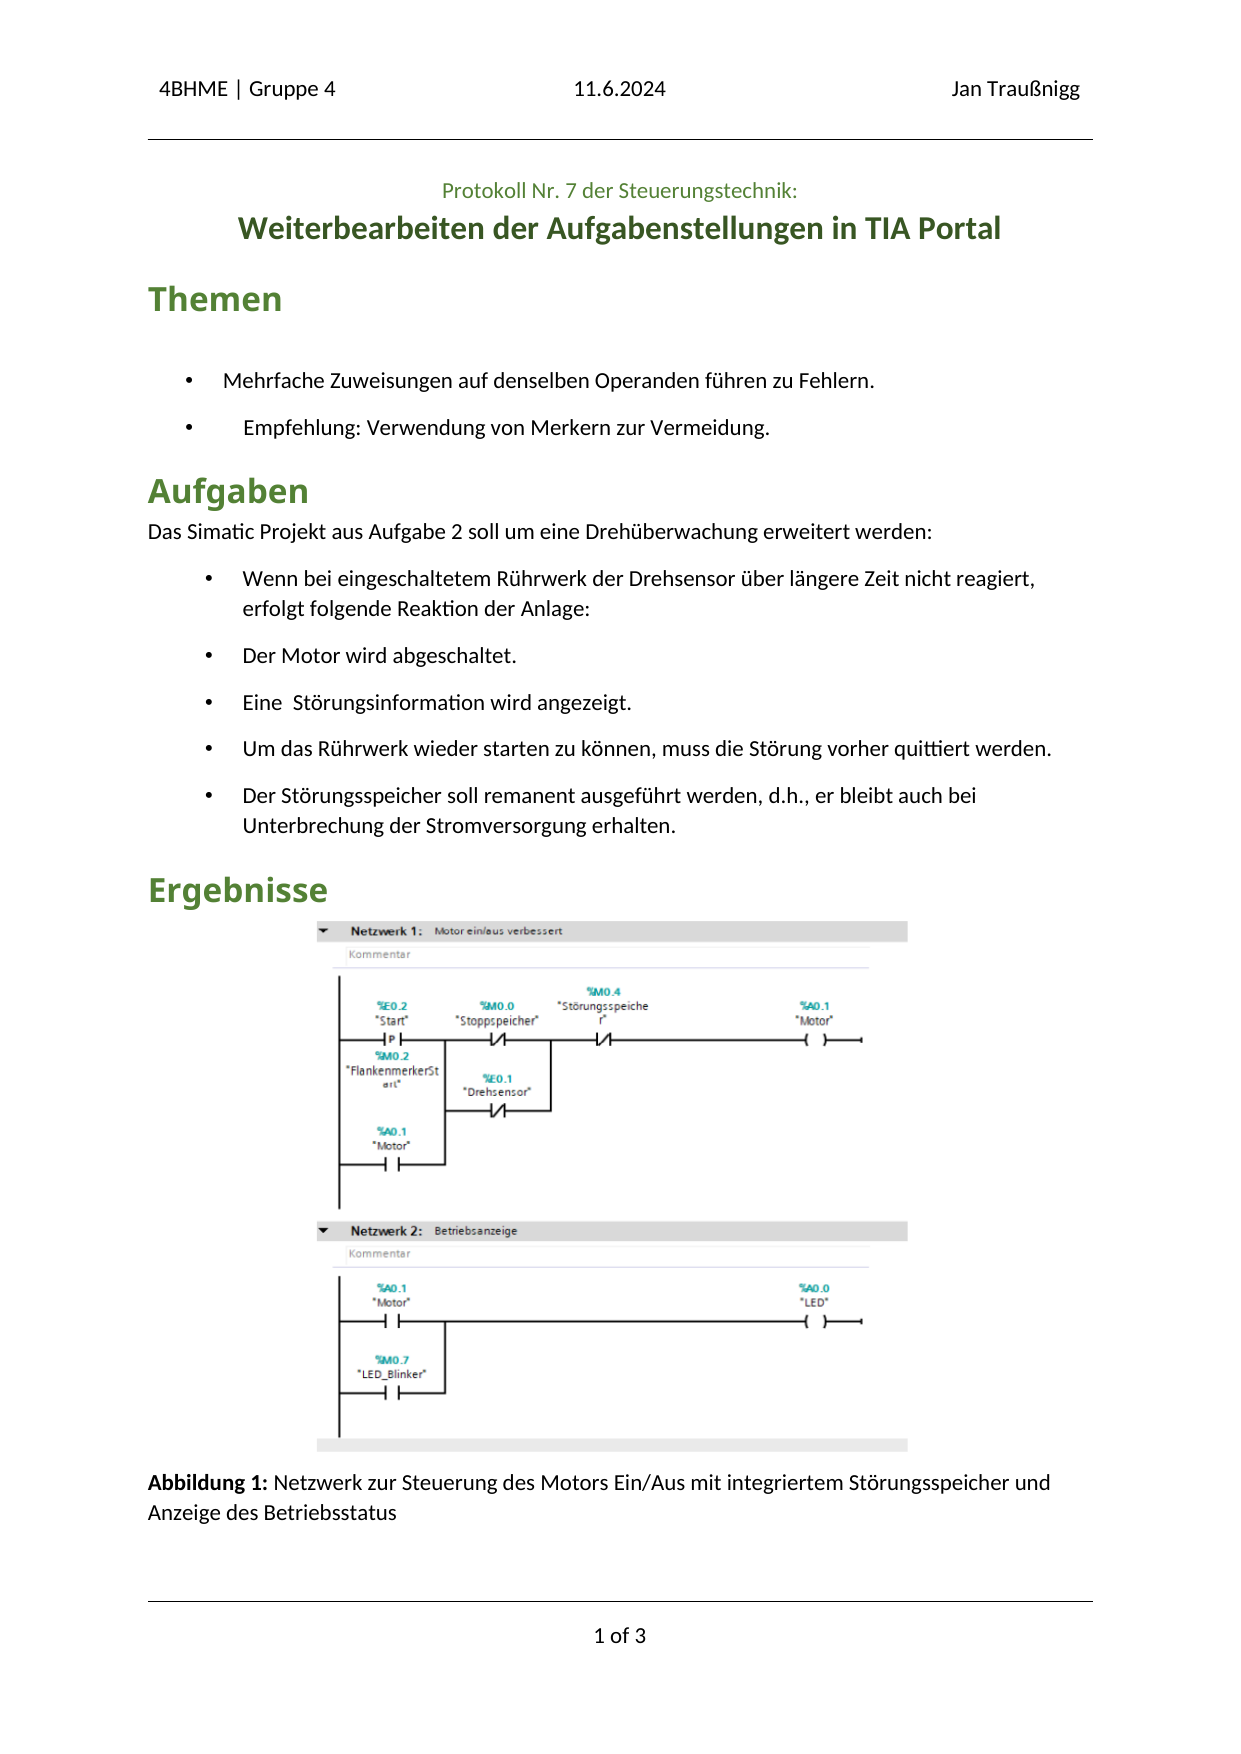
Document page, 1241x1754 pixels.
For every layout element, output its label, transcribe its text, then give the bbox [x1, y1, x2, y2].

subtitle Ergebnisse [148, 867, 1093, 912]
list Um das Rührwerk wieder starten zu können, muss die Störung vorher quittiert werden. [205, 734, 1093, 762]
text Das Simatic Projekt aus Aufgabe 2 soll um eine Drehüberwachung erweitert werden: [148, 517, 1093, 545]
text Weiterbearbeiten der Aufgabenstellungen in TIA Portal [148, 207, 1093, 248]
list Empfehlung: Verwendung von Merkern zur Vermeidung. [185, 413, 1093, 441]
list Der Störungsspeicher soll remanent ausgeführt werden, d.h., er bleibt auch bei Unterbrechung der Stromversorgung erhalten. [205, 781, 1093, 839]
text Abbildung 1: Netzwerk zur Steuerung des Motors Ein/Aus mit integriertem Störungsspeicher und Anzeige des Betriebsstatus [148, 916, 1093, 1526]
subtitle Themen [148, 276, 1093, 321]
list Der Motor wird abgeschaltet. [205, 641, 1093, 669]
subtitle Aufgaben [148, 468, 1093, 513]
picture [316, 915, 924, 1463]
list Eine Störungsinformation wird angezeigt. [205, 688, 1093, 716]
list Wenn bei eingeschaltetem Rührwerk der Drehsensor über längere Zeit nicht reagiert, erfolgt folgende Reaktion der Anlage: [205, 564, 1093, 622]
list Mehrfache Zuweisungen auf denselben Operanden führen zu Fehlern. [185, 366, 1093, 394]
text Protokoll Nr. 7 der Steuerungstechnik: [148, 177, 1093, 205]
